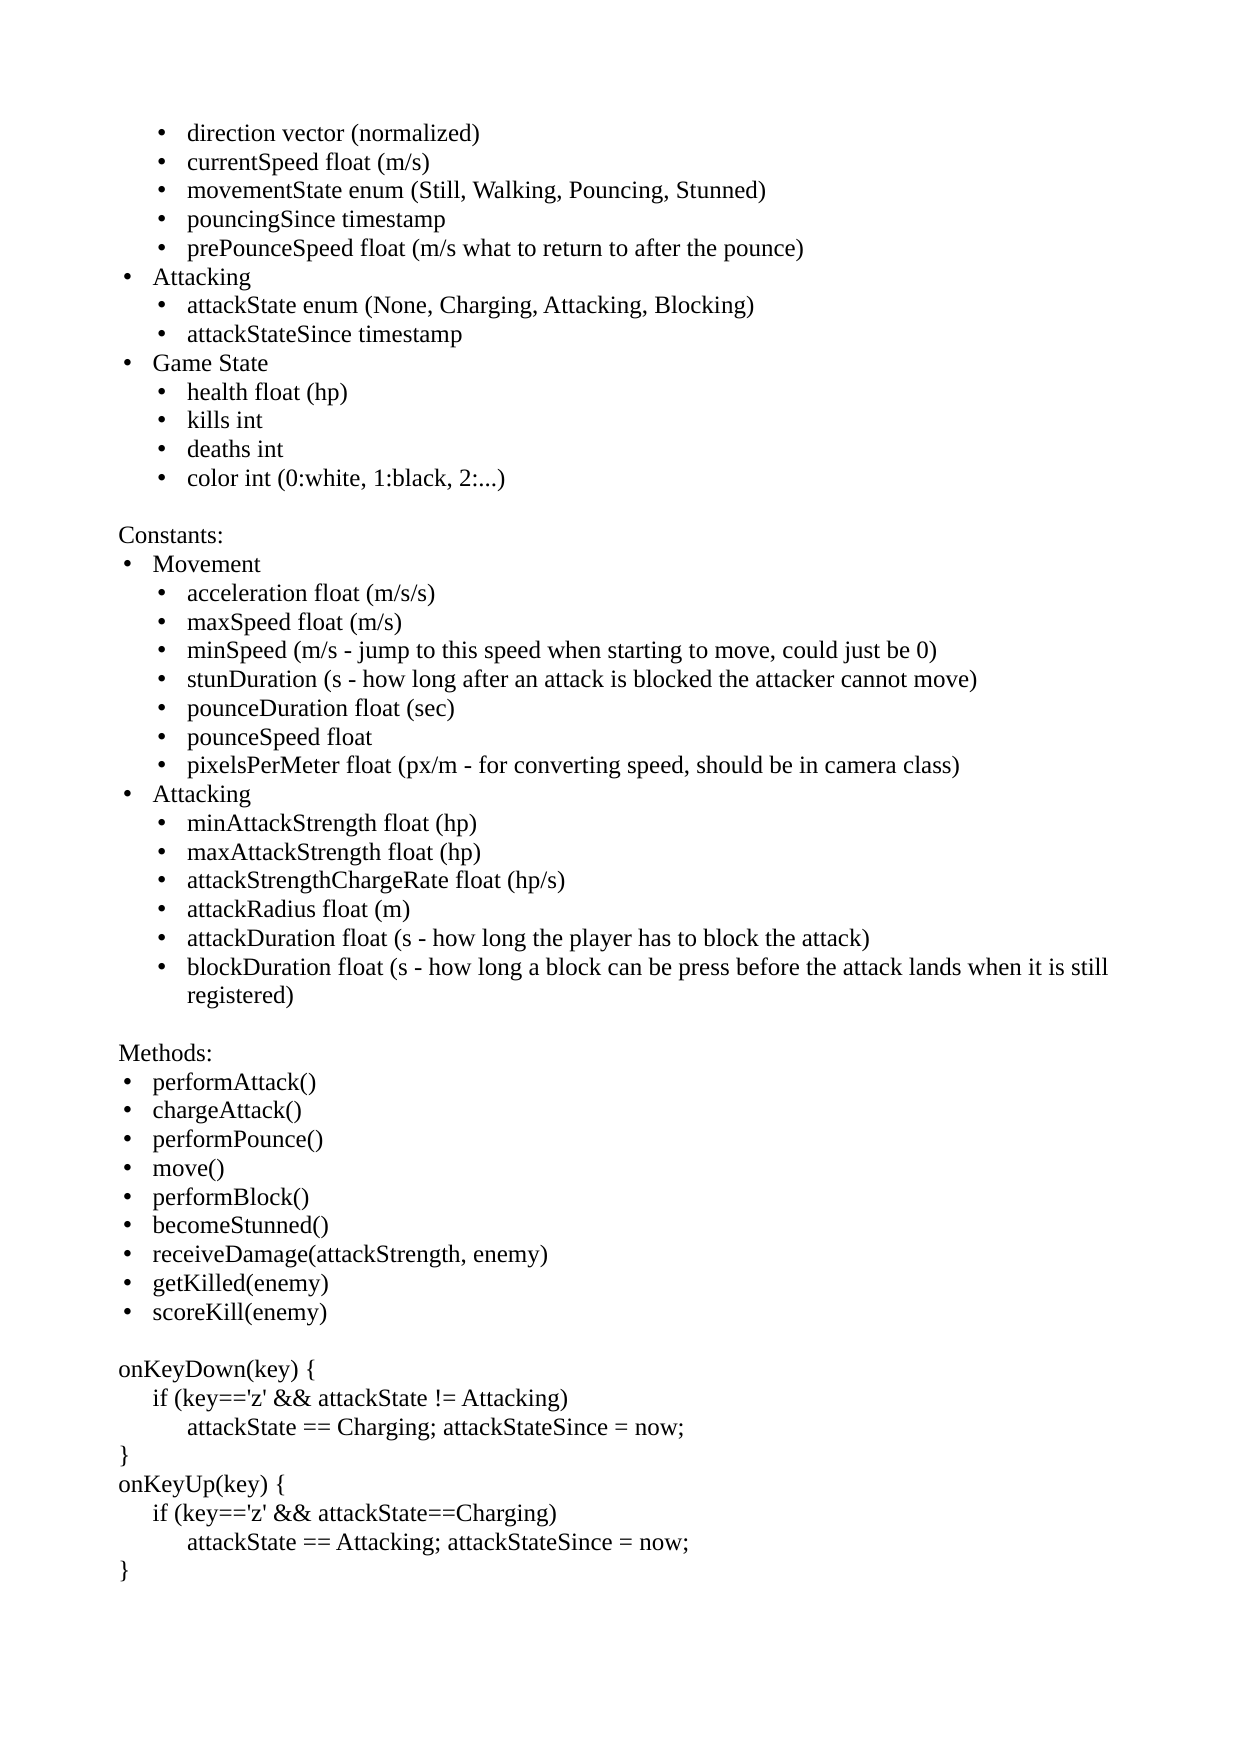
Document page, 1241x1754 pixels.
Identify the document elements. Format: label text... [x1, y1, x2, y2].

list receiveDamage(attackStrength, enemy) [152, 1239, 1122, 1268]
list attackStateSince timestamp [187, 319, 1122, 348]
list } [118, 1441, 1122, 1469]
list scoreKill(enemy) [152, 1297, 1122, 1326]
list movementState enum (Still, Walking, Pouncing, Stunned) [187, 176, 1122, 204]
list chargeAttack() [152, 1096, 1122, 1124]
list minSpeed (m/s - jump to this speed when starting to move, could just be 0) [187, 636, 1122, 664]
list Attacking [152, 262, 1122, 291]
list pounceDuration float (sec) [187, 693, 1122, 722]
list maxAttackStrength float (hp) [187, 837, 1122, 866]
list attackStrengthChargeRate float (hp/s) [187, 866, 1122, 894]
list minAttackStrength float (hp) [187, 808, 1122, 837]
list attackState == Attacking; attackStateSince = now; [187, 1527, 1122, 1556]
list deaths int [187, 434, 1122, 463]
list kills int [187, 406, 1122, 434]
list Constants: [118, 521, 1122, 549]
list maxSpeed float (m/s) [187, 607, 1122, 636]
list onKeyUp(key) { [118, 1469, 1122, 1498]
list Movement [152, 549, 1122, 578]
list performBlock() [152, 1182, 1122, 1211]
list attackState == Charging; attackStateSince = now; [187, 1412, 1122, 1441]
list pouncingSince timestamp [187, 204, 1122, 233]
list attackRadius float (m) [187, 894, 1122, 923]
list Methods: [118, 1038, 1122, 1067]
list getKilled(enemy) [152, 1268, 1122, 1297]
list health float (hp) [187, 377, 1122, 406]
list pixelsPerMeter float (px/m - for converting speed, should be in camera class) [187, 751, 1122, 779]
list pounceSpeed float [187, 722, 1122, 751]
list move() [152, 1153, 1122, 1182]
list } [118, 1556, 1122, 1584]
list prePounceSpeed float (m/s what to return to after the pounce) [187, 233, 1122, 262]
list performAttack() [152, 1067, 1122, 1096]
list onKeyDown(key) { [118, 1354, 1122, 1383]
list currentSpeed float (m/s) [187, 147, 1122, 176]
list if (key=='z' && attackState==Charging) [152, 1498, 1122, 1527]
list attackDuration float (s - how long the player has to block the attack) [187, 923, 1122, 952]
list acceleration float (m/s/s) [187, 578, 1122, 607]
list color int (0:white, 1:black, 2:...) [187, 463, 1122, 492]
list performPounce() [152, 1124, 1122, 1153]
list attackState enum (None, Charging, Attacking, Blocking) [187, 291, 1122, 319]
list becomeStunned() [152, 1211, 1122, 1239]
list direction vector (normalized) [187, 118, 1122, 147]
list Game State [152, 348, 1122, 377]
list Attacking [152, 779, 1122, 808]
list stunDuration (s - how long after an attack is blocked the attacker cannot move) [187, 664, 1122, 693]
list if (key=='z' && attackState != Attacking) [152, 1383, 1122, 1412]
list blockDuration float (s - how long a block can be press before the attack lands when it is still registered) [187, 952, 1122, 1009]
